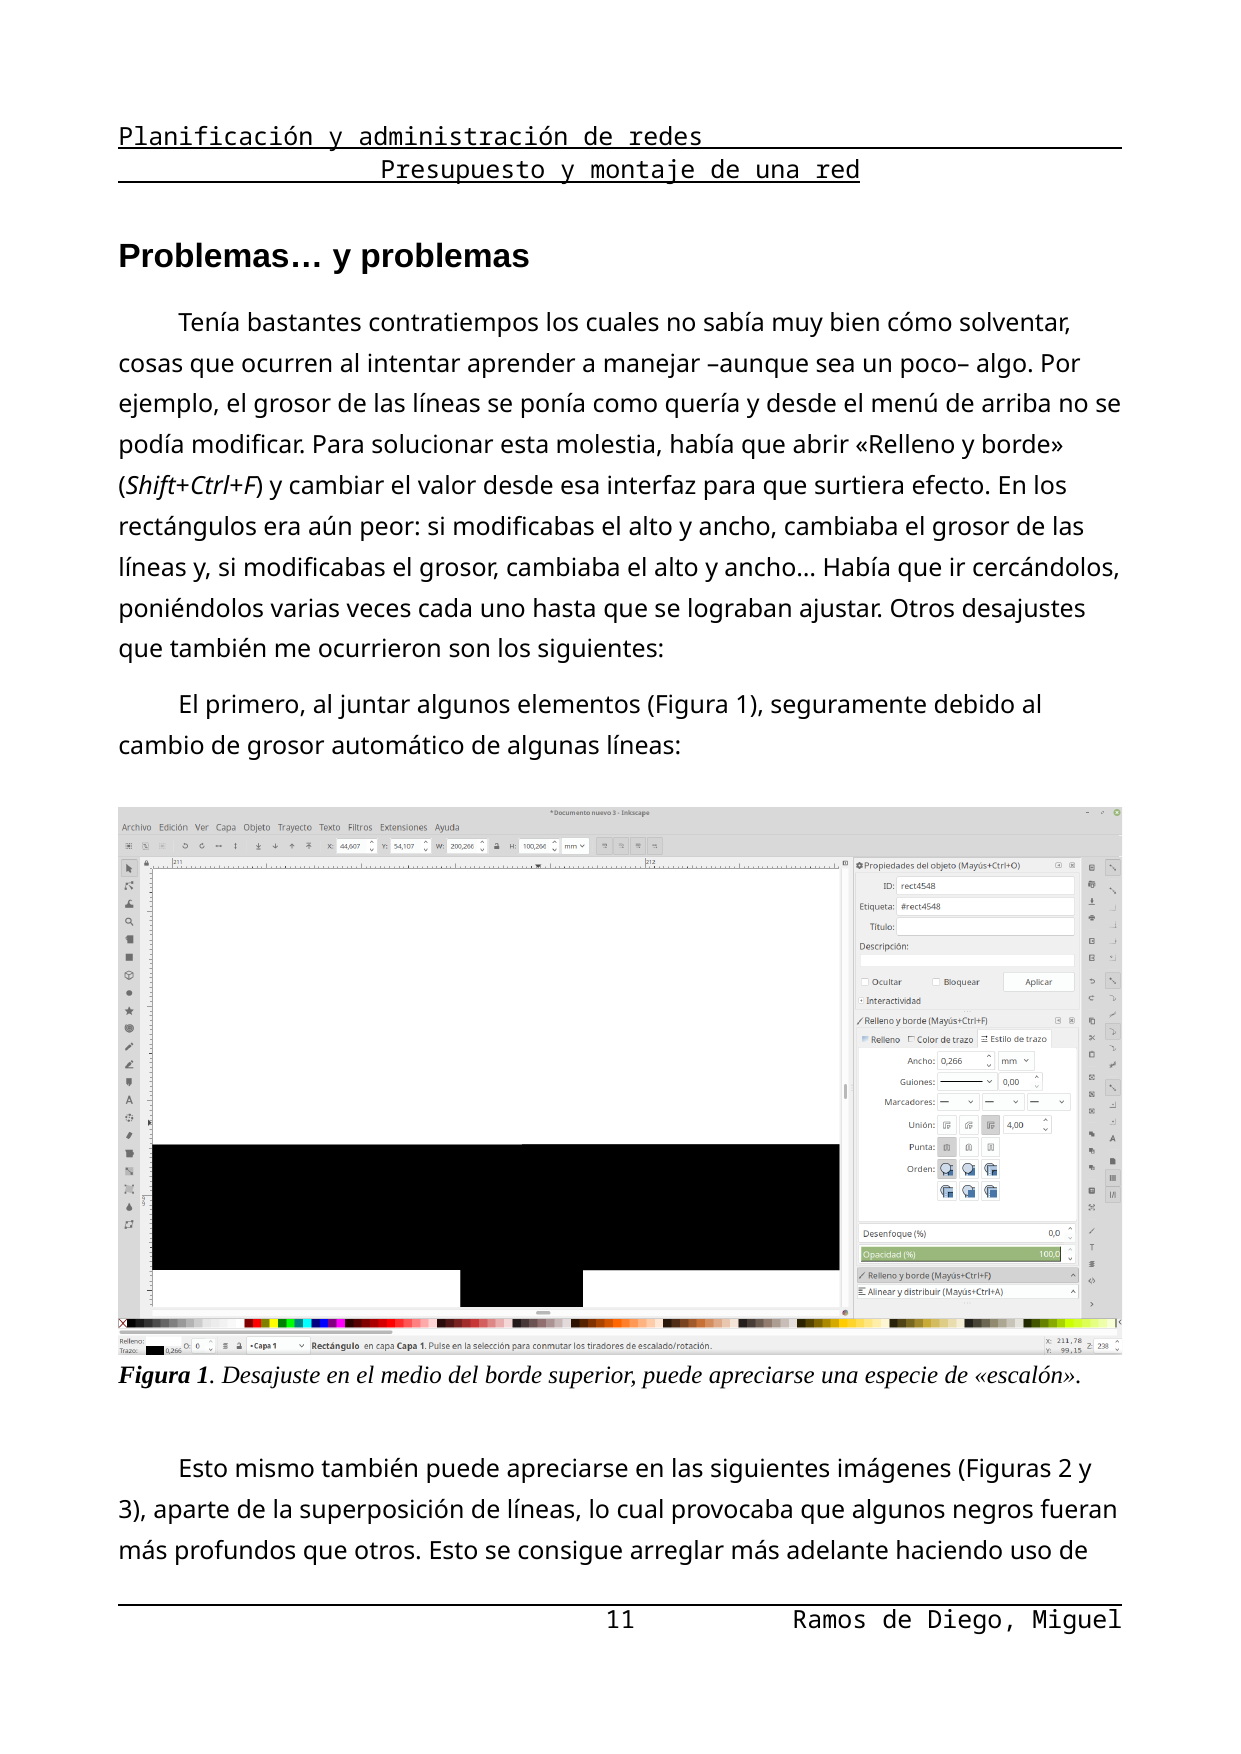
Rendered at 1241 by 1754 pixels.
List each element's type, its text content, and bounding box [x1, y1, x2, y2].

text Figura 1. Desajuste en el medio del borde superior, puede apreciarse una especie de «escalón». [118, 1355, 1122, 1389]
text El primero, al juntar algunos elementos (Figura 1), seguramente debido al cambio de grosor automático de algunas líneas: [118, 687, 1122, 761]
text Tenía bastantes contratiempos los cuales no sabía muy bien cómo solventar, cosas que ocurren al intentar aprender a manejar –aunque sea un poco– algo. Por ejemplo, el grosor de las líneas se ponía como quería y desde el menú de arriba no se podía modificar. Para solucionar esta molestia, había que abrir «Relleno y borde» (Shift+Ctrl+F) y cambiar el valor desde esa interfaz para que surtiera efecto. En los rectángulos era aún peor: si modificabas el alto y ancho, cambiaba el grosor de las líneas y, si modificabas el grosor, cambiaba el alto y ancho… Había que ir cercándolos, poniéndolos varias veces cada uno hasta que se lograban ajustar. Otros desajustes que también me ocurrieron son los siguientes: [118, 304, 1122, 665]
text Esto mismo también puede apreciarse en las siguientes imágenes (Figuras 2 y 3), aparte de la superposición de líneas, lo cual provocaba que algunos negros fueran más profundos que otros. Esto se consigue arreglar más adelante haciendo uso de [118, 1451, 1122, 1567]
picture [118, 807, 1123, 1355]
subtitle Problemas… y problemas [118, 236, 1122, 275]
